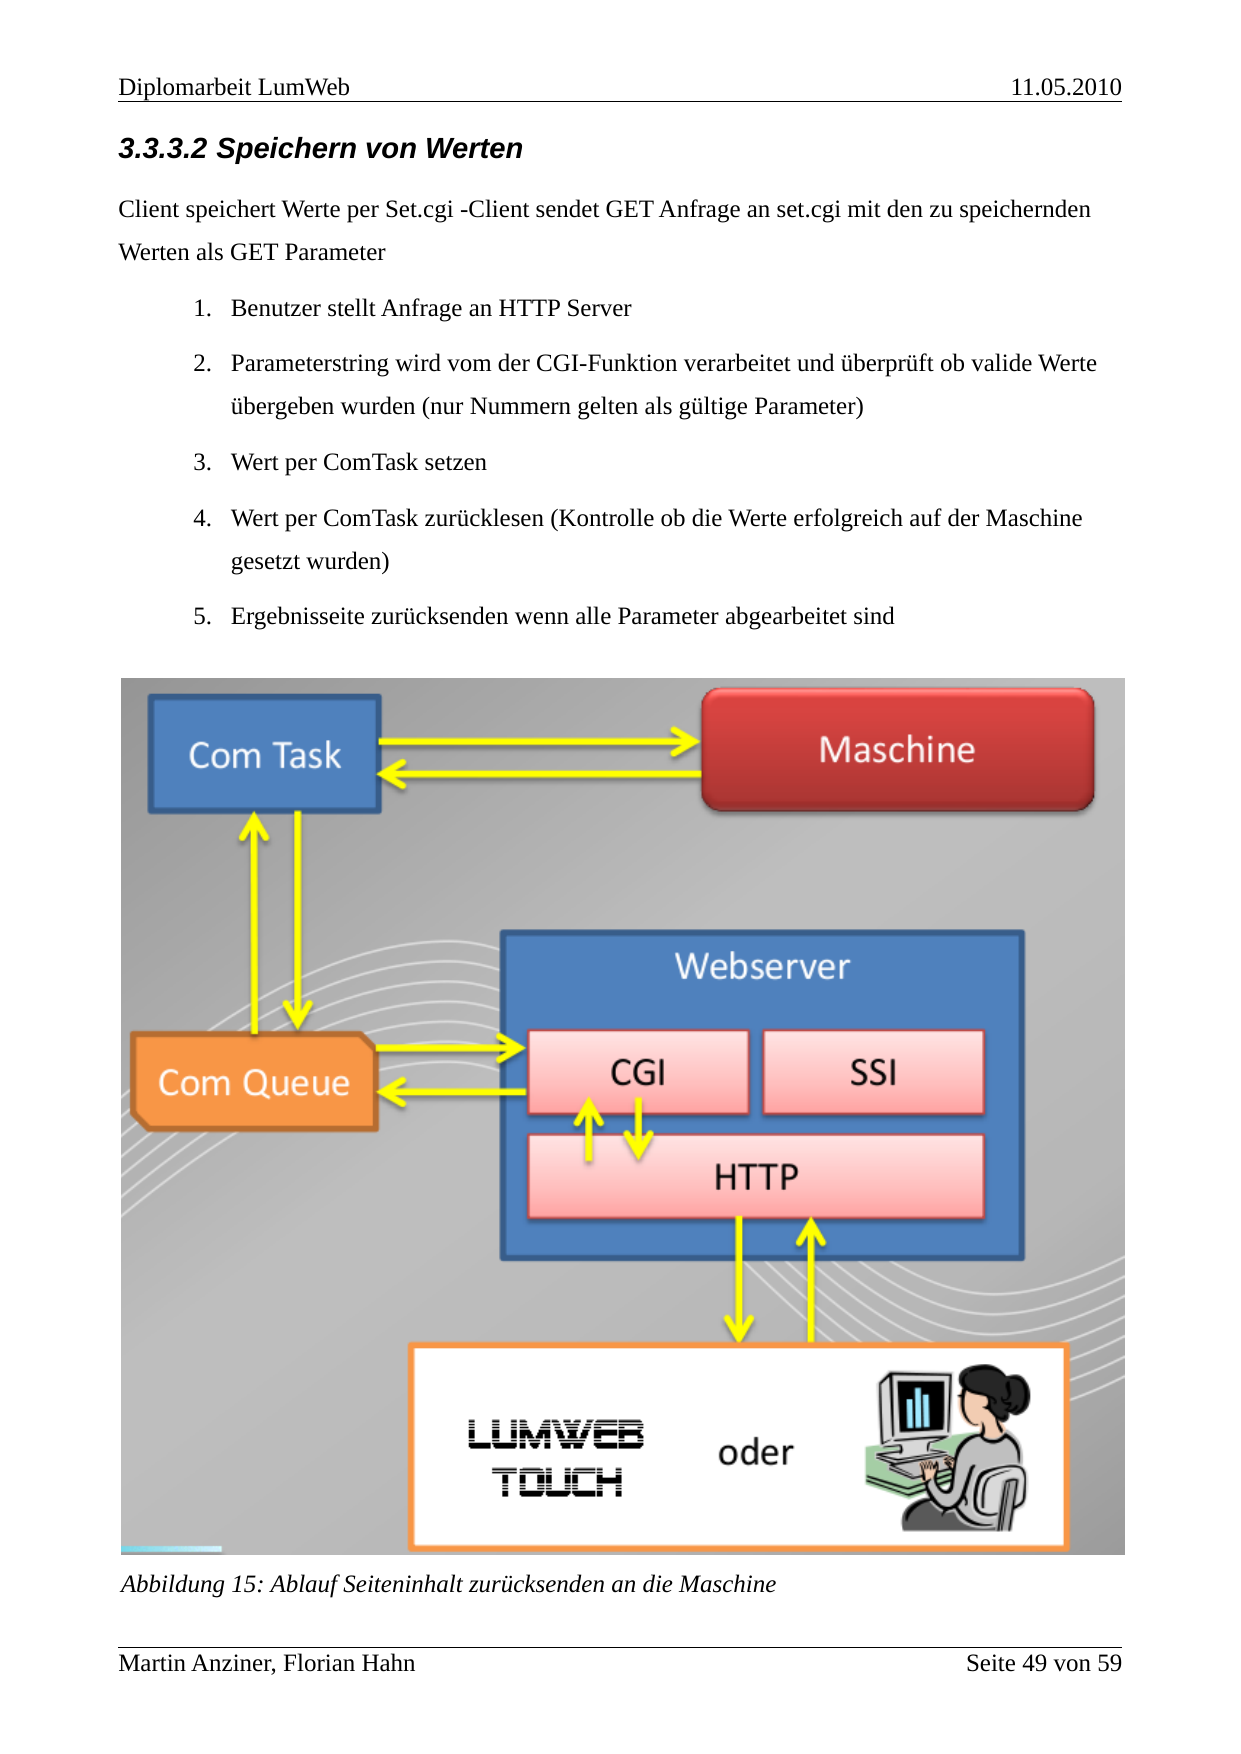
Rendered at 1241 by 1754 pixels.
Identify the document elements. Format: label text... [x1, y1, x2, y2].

list Benutzer stellt Anfrage an HTTP Server [193, 293, 1122, 321]
text Abbildung 15: Ablauf Seiteninhalt zurücksenden an die Maschine [121, 1555, 1124, 1597]
picture [121, 678, 1125, 1555]
subtitle Speichern von Werten [118, 131, 1122, 165]
list Wert per ComTask zurücklesen (Kontrolle ob die Werte erfolgreich auf der Maschine gesetzt wurden) [193, 503, 1122, 574]
list Parameterstring wird vom der CGI-Funktion verarbeitet und überprüft ob valide Werte übergeben wurden (nur Nummern gelten als gültige Parameter) [193, 348, 1122, 420]
list Ergebnisseite zurücksenden wenn alle Parameter abgearbeitet sind [193, 601, 1122, 630]
list Wert per ComTask setzen [193, 447, 1122, 476]
text Client speichert Werte per Set.cgi -Client sendet GET Anfrage an set.cgi mit den zu speichernden Werten als GET Parameter [118, 194, 1122, 266]
